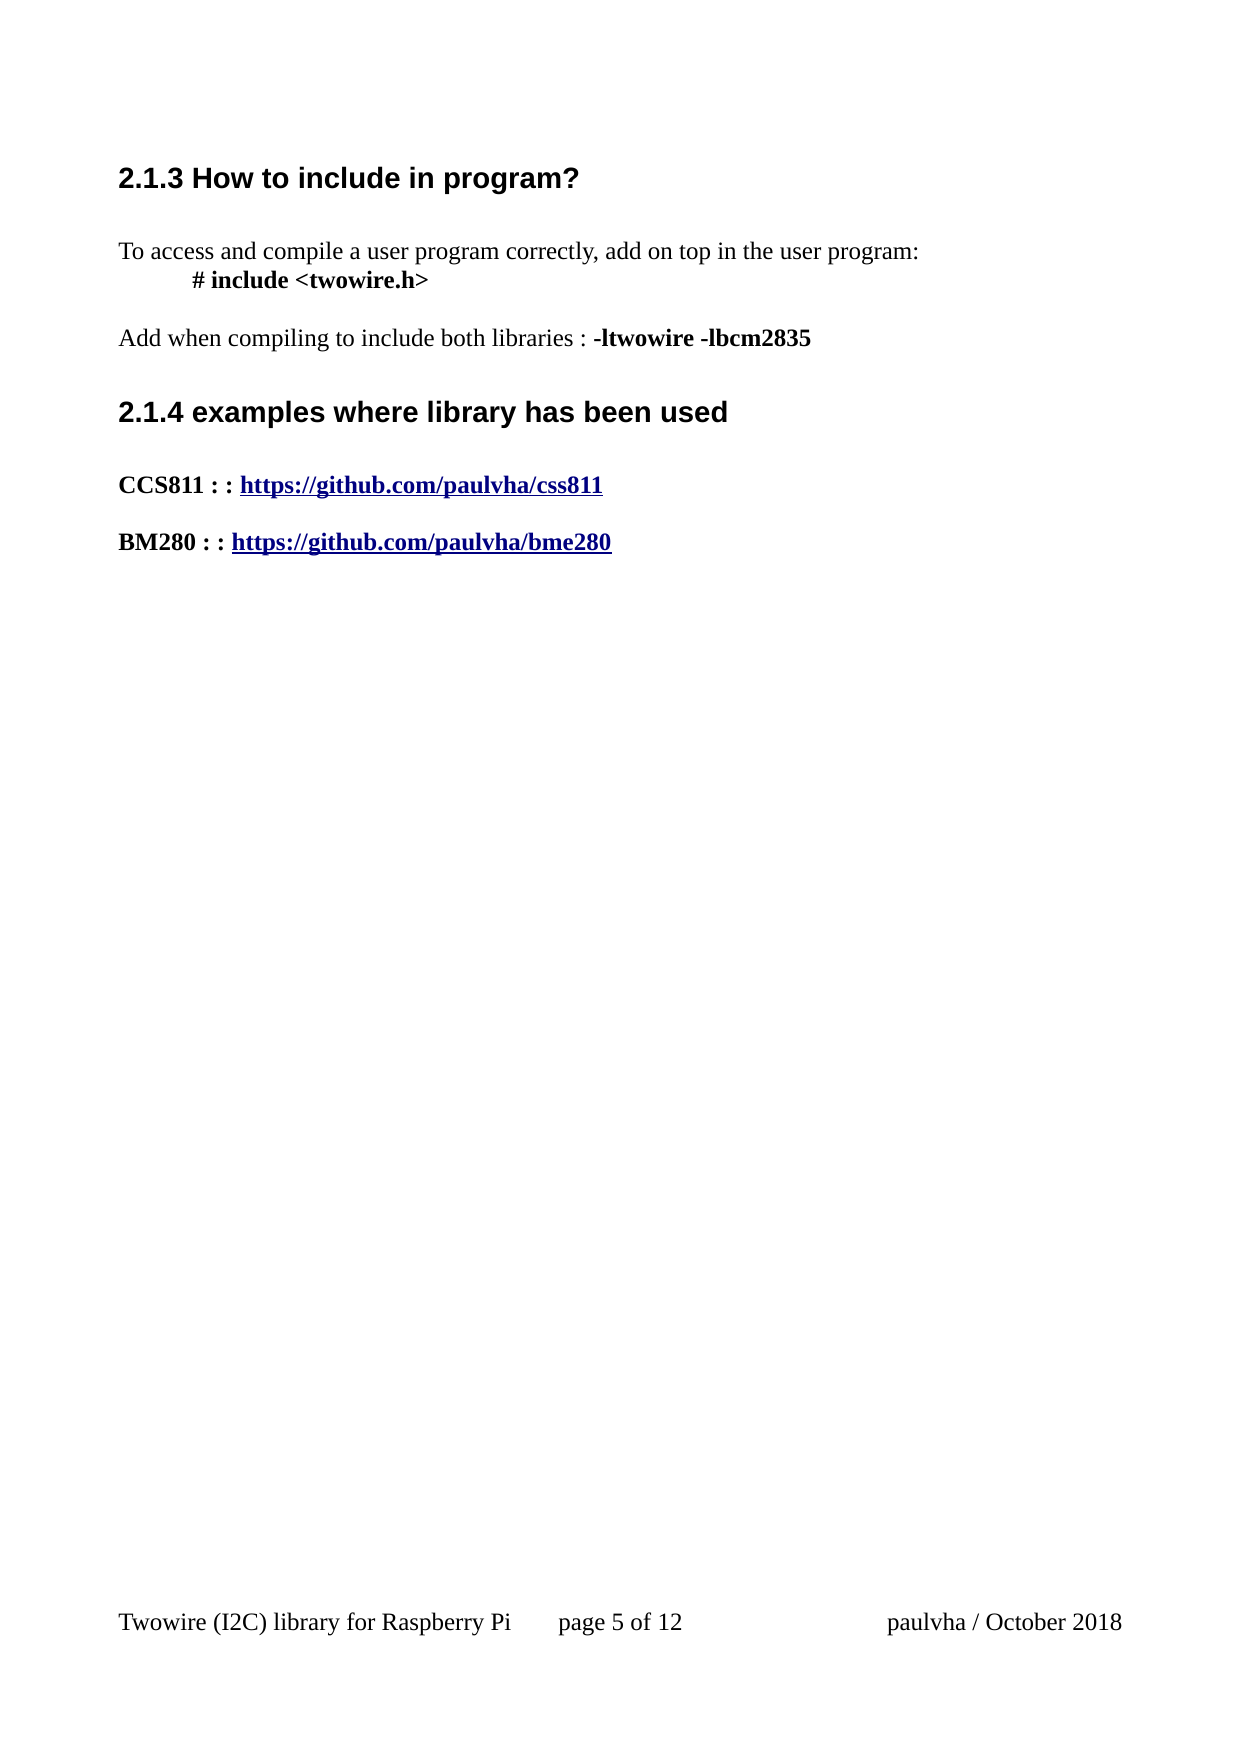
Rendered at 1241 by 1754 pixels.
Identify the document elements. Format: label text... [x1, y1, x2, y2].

subtitle 2.1.3 How to include in program? [118, 161, 1122, 195]
text Add when compiling to include both libraries : -ltwowire -lbcm2835 [118, 323, 1122, 351]
text BM280 : : https://github.com/paulvha/bme280 [118, 527, 1122, 556]
text # include <twowire.h> [118, 265, 1122, 294]
text CCS811 : : https://github.com/paulvha/css811 [118, 470, 1122, 498]
subtitle 2.1.4 examples where library has been used [118, 395, 1122, 428]
text To access and compile a user program correctly, add on top in the user program: [118, 236, 1122, 265]
